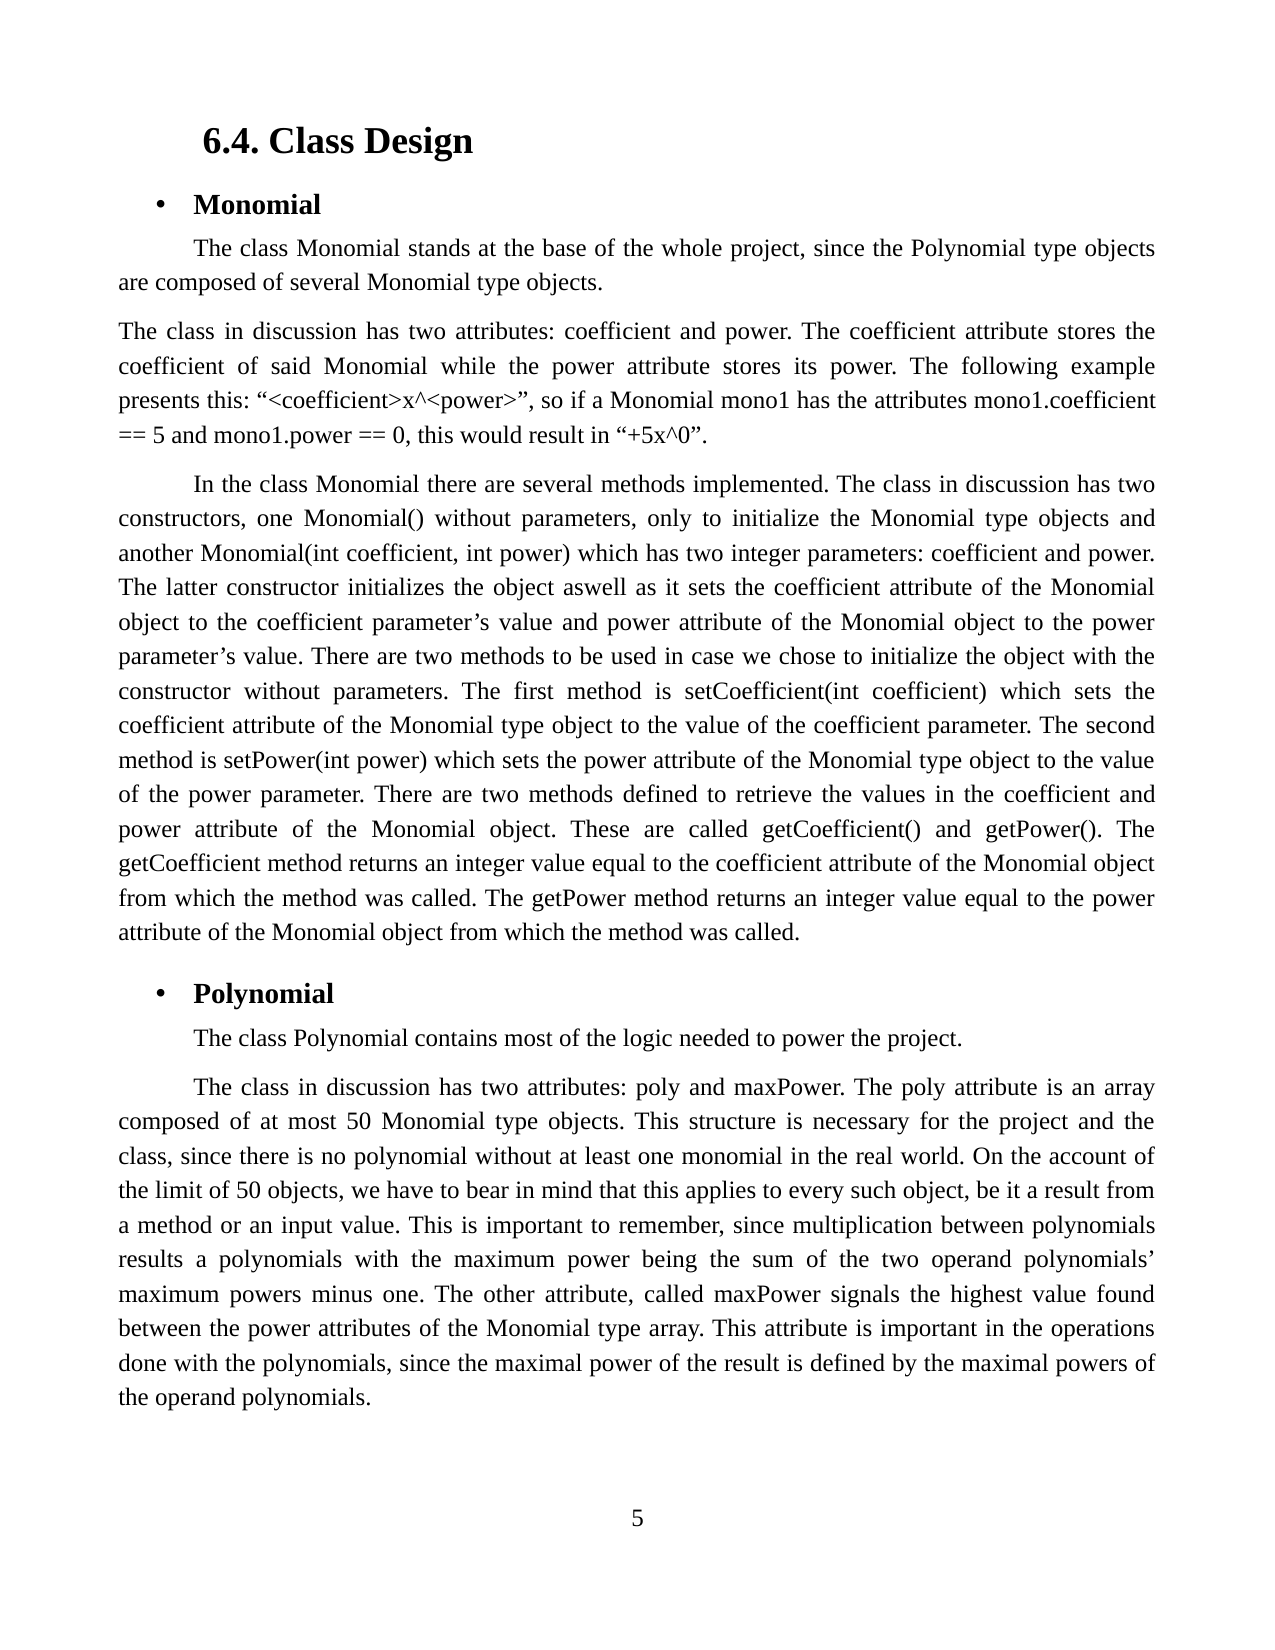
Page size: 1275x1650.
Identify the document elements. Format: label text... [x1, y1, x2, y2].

text The class in discussion has two attributes: coefficient and power. The coefficient attribute stores the coefficient of said Monomial while the power attribute stores its power. The following example presents this: “<coefficient>x^<power>”, so if a Monomial mono1 has the attributes mono1.coefficient == 5 and mono1.power == 0, this would result in “+5x^0”. [118, 316, 1157, 449]
text The class Monomial stands at the base of the whole project, since the Polynomial type objects are composed of several Monomial type objects. [118, 233, 1157, 296]
subtitle Polynomial [156, 977, 1157, 1010]
text The class in discussion has two attributes: poly and maxPower. The poly attribute is an array composed of at most 50 Monomial type objects. This structure is necessary for the project and the class, since there is no polynomial without at least one monomial in the real world. On the account of the limit of 50 objects, we have to bear in mind that this applies to every such object, be it a result from a method or an input value. This is important to remember, since multiplication between polynomials results a polynomials with the maximum power being the sum of the two operand polynomials’ maximum powers minus one. The other attribute, called maxPower signals the highest value found between the power attributes of the Monomial type array. This attribute is important in the operations done with the polynomials, since the maximal power of the result is defined by the maximal powers of the operand polynomials. [118, 1072, 1157, 1411]
subtitle Class Design [193, 118, 1157, 162]
text The class Polynomial contains most of the logic needed to power the project. [118, 1023, 1157, 1052]
subtitle Monomial [156, 187, 1157, 220]
text In the class Monomial there are several methods implemented. The class in discussion has two constructors, one Monomial() without parameters, only to initialize the Monomial type objects and another Monomial(int coefficient, int power) which has two integer parameters: coefficient and power. The latter constructor initializes the object aswell as it sets the coefficient attribute of the Monomial object to the coefficient parameter’s value and power attribute of the Monomial object to the power parameter’s value. There are two methods to be used in case we chose to initialize the object with the constructor without parameters. The first method is setCoefficient(int coefficient) which sets the coefficient attribute of the Monomial type object to the value of the coefficient parameter. The second method is setPower(int power) which sets the power attribute of the Monomial type object to the value of the power parameter. There are two methods defined to retrieve the values in the coefficient and power attribute of the Monomial object. These are called getCoefficient() and getPower(). The getCoefficient method returns an integer value equal to the coefficient attribute of the Monomial object from which the method was called. The getPower method returns an integer value equal to the power attribute of the Monomial object from which the method was called. [118, 469, 1157, 946]
